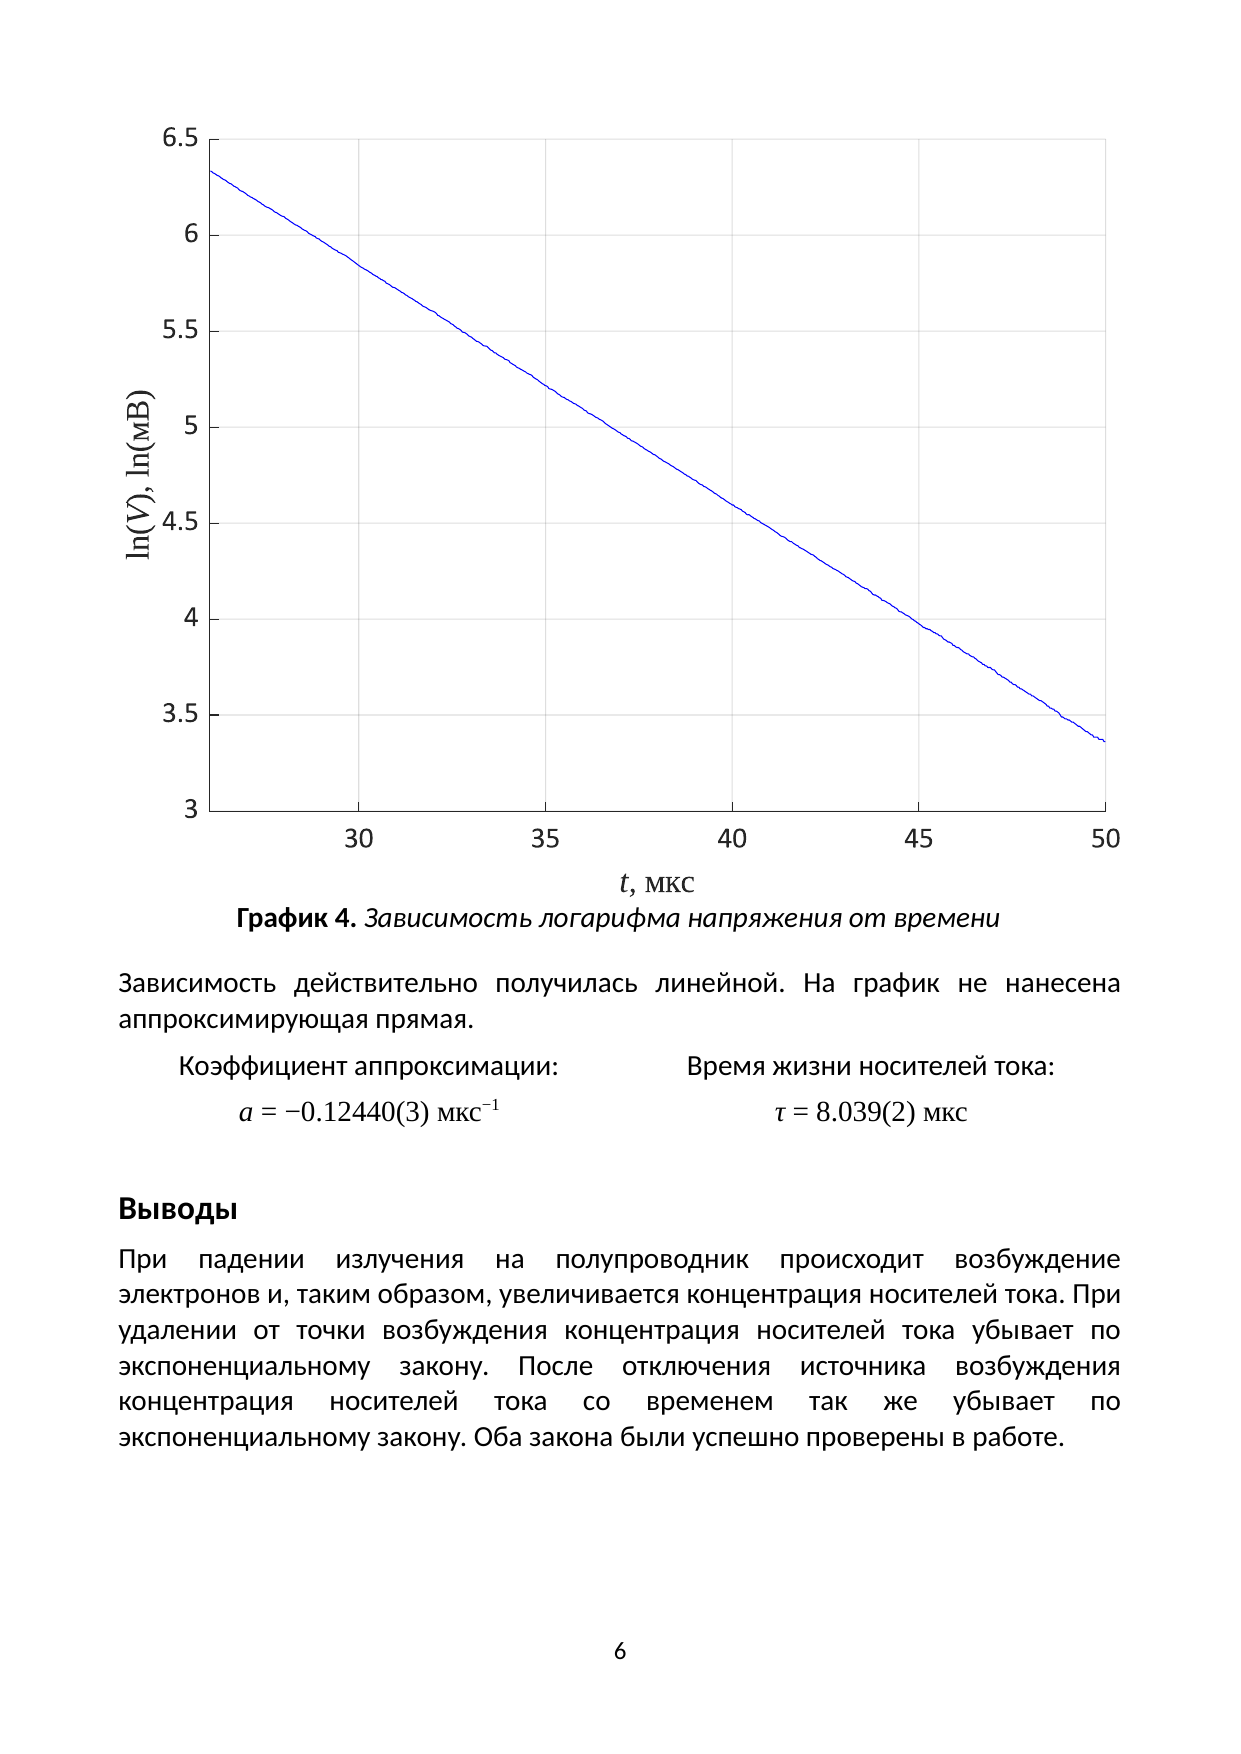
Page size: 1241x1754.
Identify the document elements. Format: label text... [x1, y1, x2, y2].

subtitle Выводы [118, 1187, 1122, 1228]
text При падении излучения на полупроводник происходит возбуждение электронов и, таким образом, увеличивается концентрация носителей тока. При удалении от точки возбуждения концентрация носителей тока убывает по экспоненциальному закону. После отключения источника возбуждения концентрация носителей тока со временем так же убывает по экспоненциальному закону. Оба закона были успешно проверены в работе. [118, 1240, 1122, 1453]
text Зависимость действительно получилась линейной. На график не нанесена аппроксимирующая прямая. [118, 964, 1122, 1035]
table_header Коэффициент аппроксимации: a = −0.12440(3) мкс−1 [118, 1047, 620, 1140]
table_header Время жизни носителей тока: τ = 8.039(2) мкс [620, 1047, 1122, 1140]
text График 4. Зависимость логарифма напряжения от времени [118, 899, 1122, 935]
